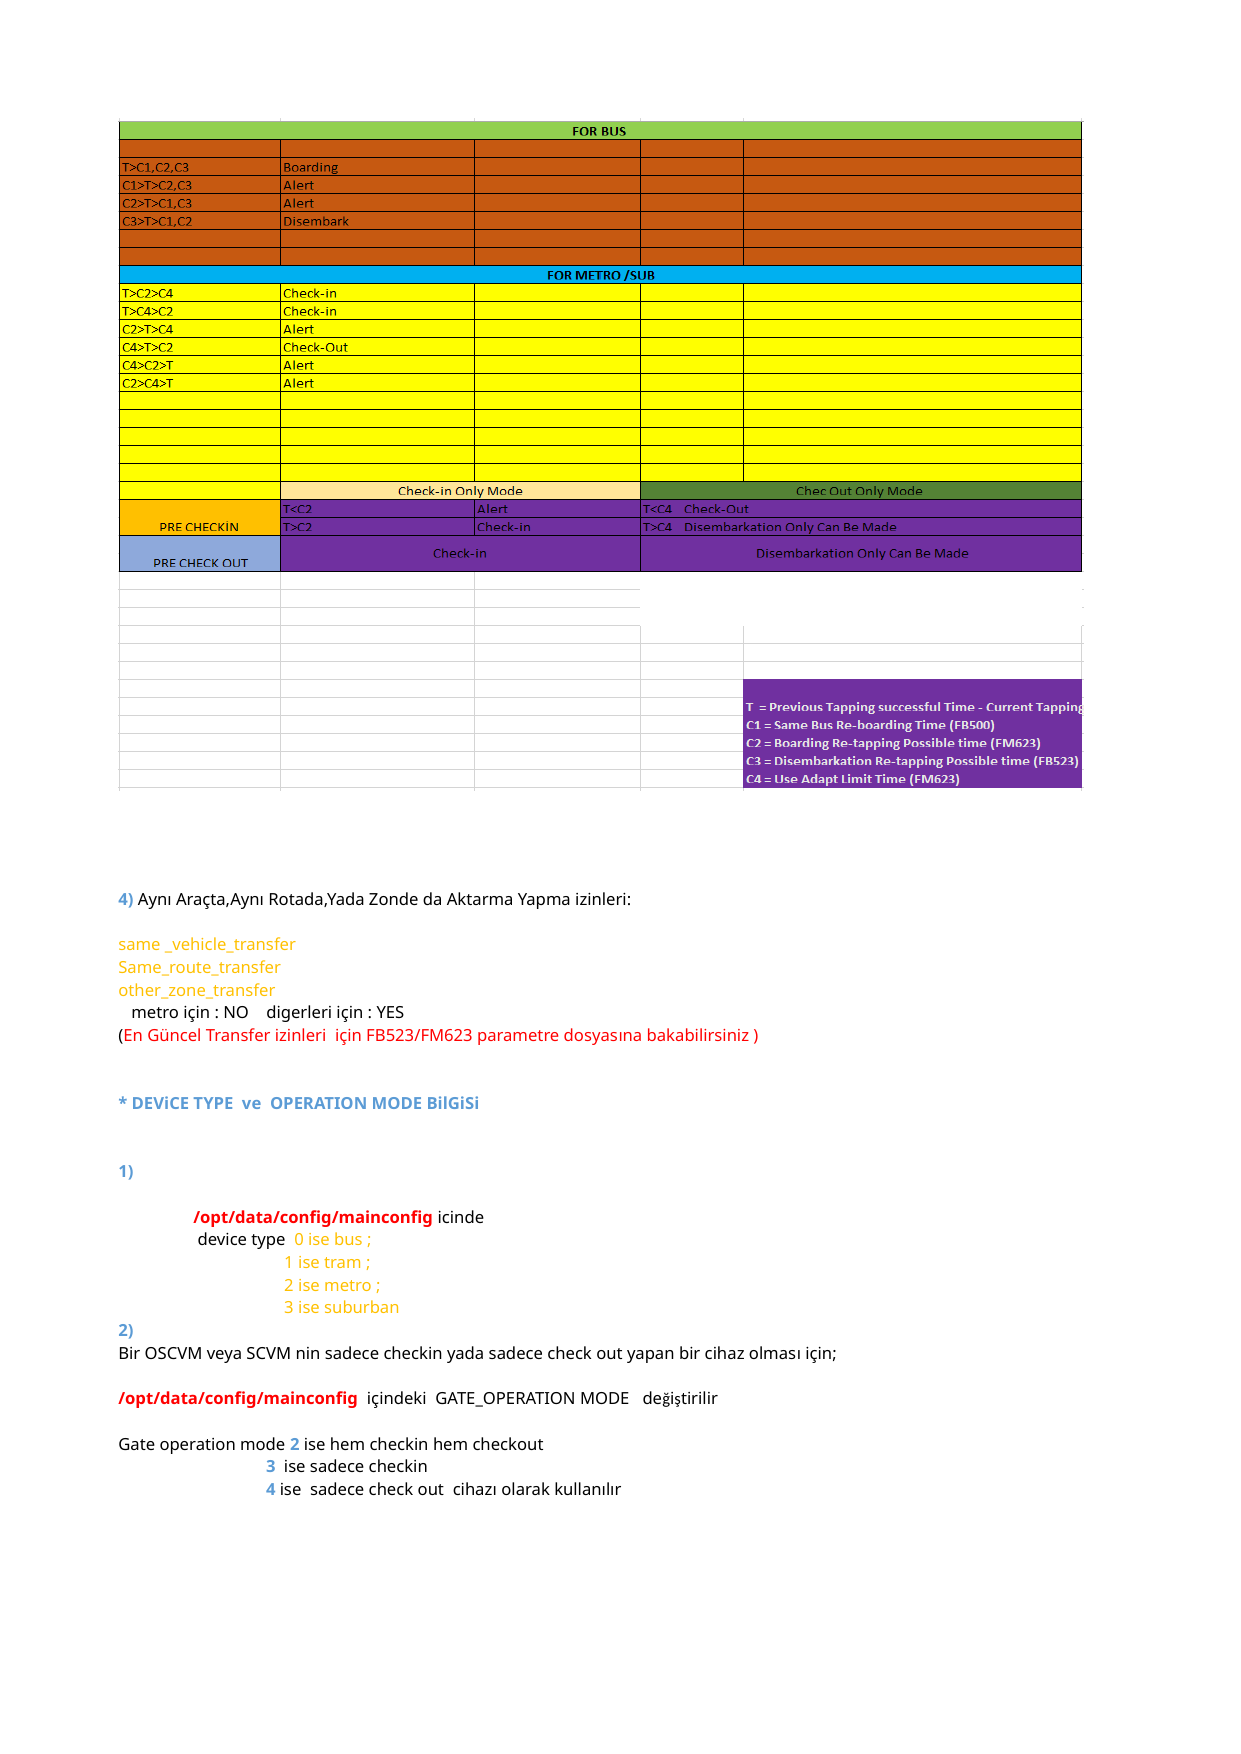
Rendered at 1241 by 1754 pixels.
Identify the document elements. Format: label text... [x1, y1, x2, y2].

text device type 0 ise bus ; [193, 1228, 1122, 1251]
text /opt/data/config/mainconfig içindeki GATE_OPERATION MODE değiştirilir [118, 1387, 1122, 1410]
text 1) [118, 1160, 1122, 1183]
text /opt/data/config/mainconfig icinde [193, 1205, 1122, 1228]
text same _vehicle_transfer [118, 933, 1122, 956]
text 4) Aynı Araçta,Aynı Rotada,Yada Zonde da Aktarma Yapma izinleri: [118, 887, 1122, 910]
text (En Güncel Transfer izinleri için FB523/FM623 parametre dosyasına bakabilirsiniz ) [118, 1024, 1122, 1046]
text metro için : NO digerleri için : YES [118, 1001, 1122, 1024]
text 3 ise sadece checkin [118, 1455, 1122, 1478]
text * DEViCE TYPE ve OPERATION MODE BilGiSi [118, 1092, 1122, 1114]
text Bir OSCVM veya SCVM nin sadece checkin yada sadece check out yapan bir cihaz olması için; [118, 1342, 1122, 1364]
text other_zone_transfer [118, 978, 1122, 1001]
text 4 ise sadece check out cihazı olarak kullanılır [118, 1478, 1122, 1501]
text 2) [118, 1319, 1122, 1342]
text 2 ise metro ; [193, 1273, 1122, 1296]
text 3 ise suburban [193, 1296, 1122, 1319]
text Gate operation mode 2 ise hem checkin hem checkout [118, 1432, 1122, 1455]
text 1 ise tram ; [193, 1251, 1122, 1273]
text Same_route_transfer [118, 956, 1122, 978]
